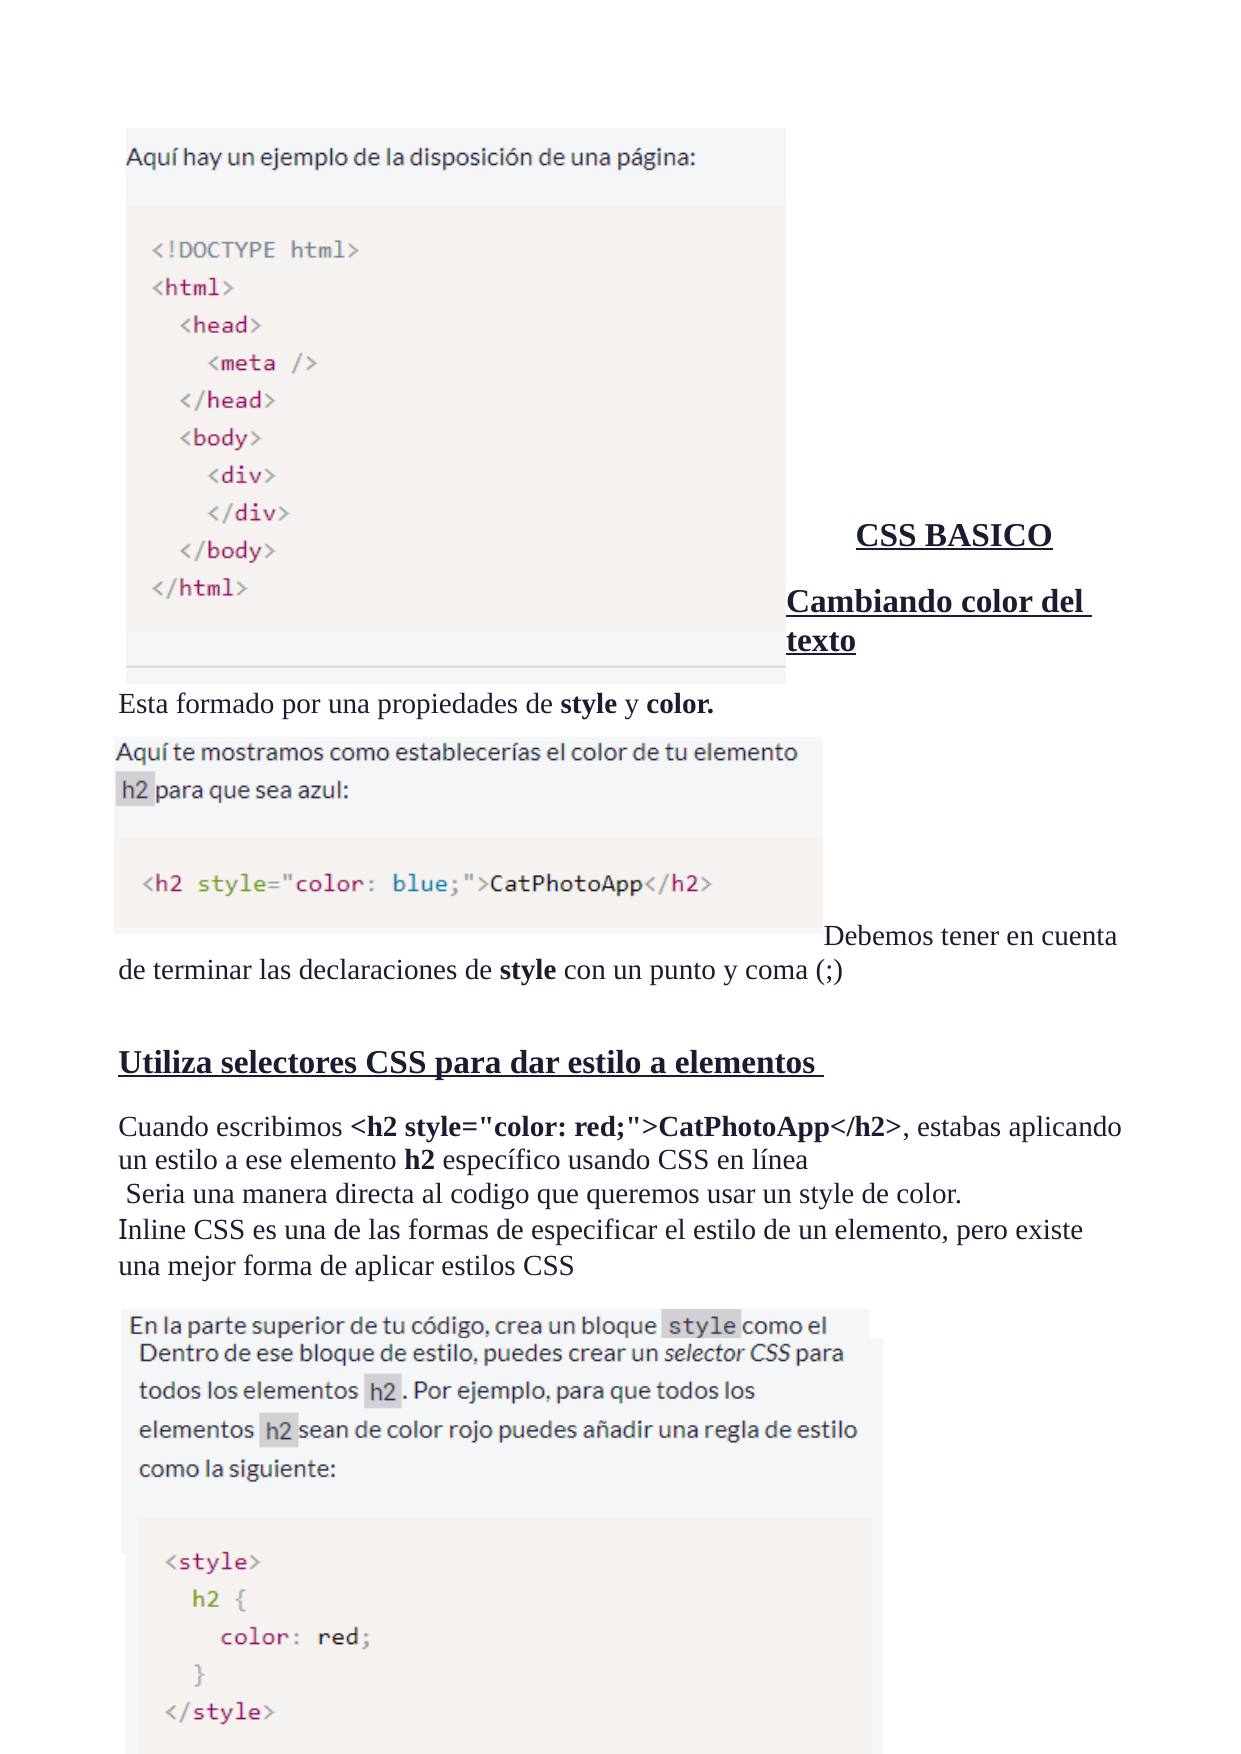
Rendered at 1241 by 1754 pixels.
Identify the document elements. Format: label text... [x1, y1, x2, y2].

text Cuando escribimos <h2 style="color: red;">CatPhotoApp</h2>, estabas aplicando un estilo a ese elemento h2 específico usando CSS en línea [118, 1109, 1122, 1176]
text [118, 515, 126, 553]
text [118, 581, 126, 658]
text CSS BASICO [786, 515, 1122, 553]
text Seria una manera directa al codigo que queremos usar un style de color. [118, 1176, 1122, 1209]
text Debemos tener en cuenta de terminar las declaraciones de style con un punto y coma (;) [118, 918, 1122, 985]
text Utiliza selectores CSS para dar estilo a elementos [118, 1042, 1122, 1080]
picture [113, 737, 824, 934]
text Cambiando color del texto [786, 581, 1122, 658]
picture [121, 1309, 884, 1754]
picture [126, 128, 786, 685]
text Esta formado por una propiedades de style y color. [118, 686, 1122, 720]
text Inline CSS es una de las formas de especificar el estilo de un elemento, pero existe una mejor forma de aplicar estilos CSS [118, 1209, 1122, 1281]
